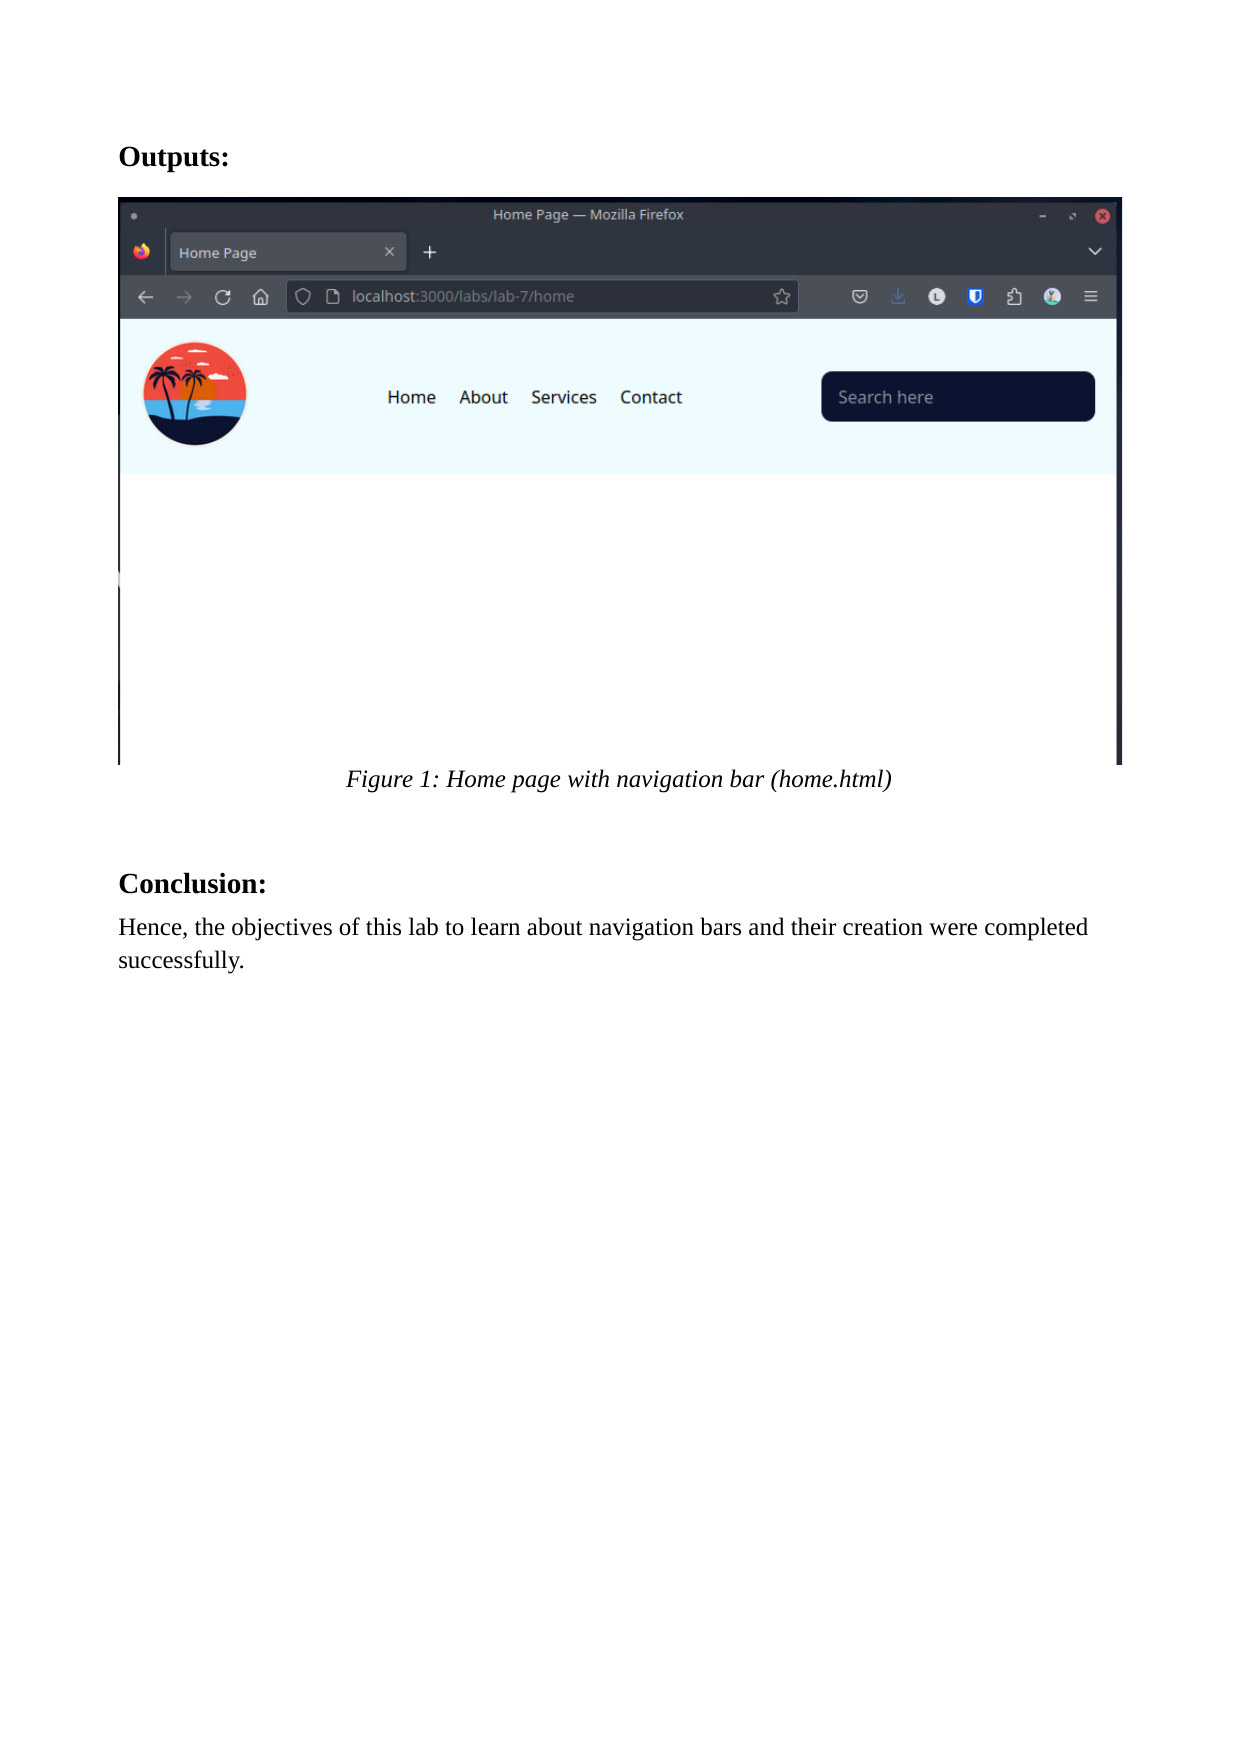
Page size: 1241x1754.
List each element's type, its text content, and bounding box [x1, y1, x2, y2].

text Figure 1: Home page with navigation bar (home.html) [118, 765, 1122, 793]
subtitle Conclusion: [118, 866, 1122, 899]
subtitle Outputs: [118, 139, 1122, 172]
picture [118, 197, 1123, 765]
text Hence, the objectives of this lab to learn about navigation bars and their creation were completed successfully. [118, 912, 1122, 974]
